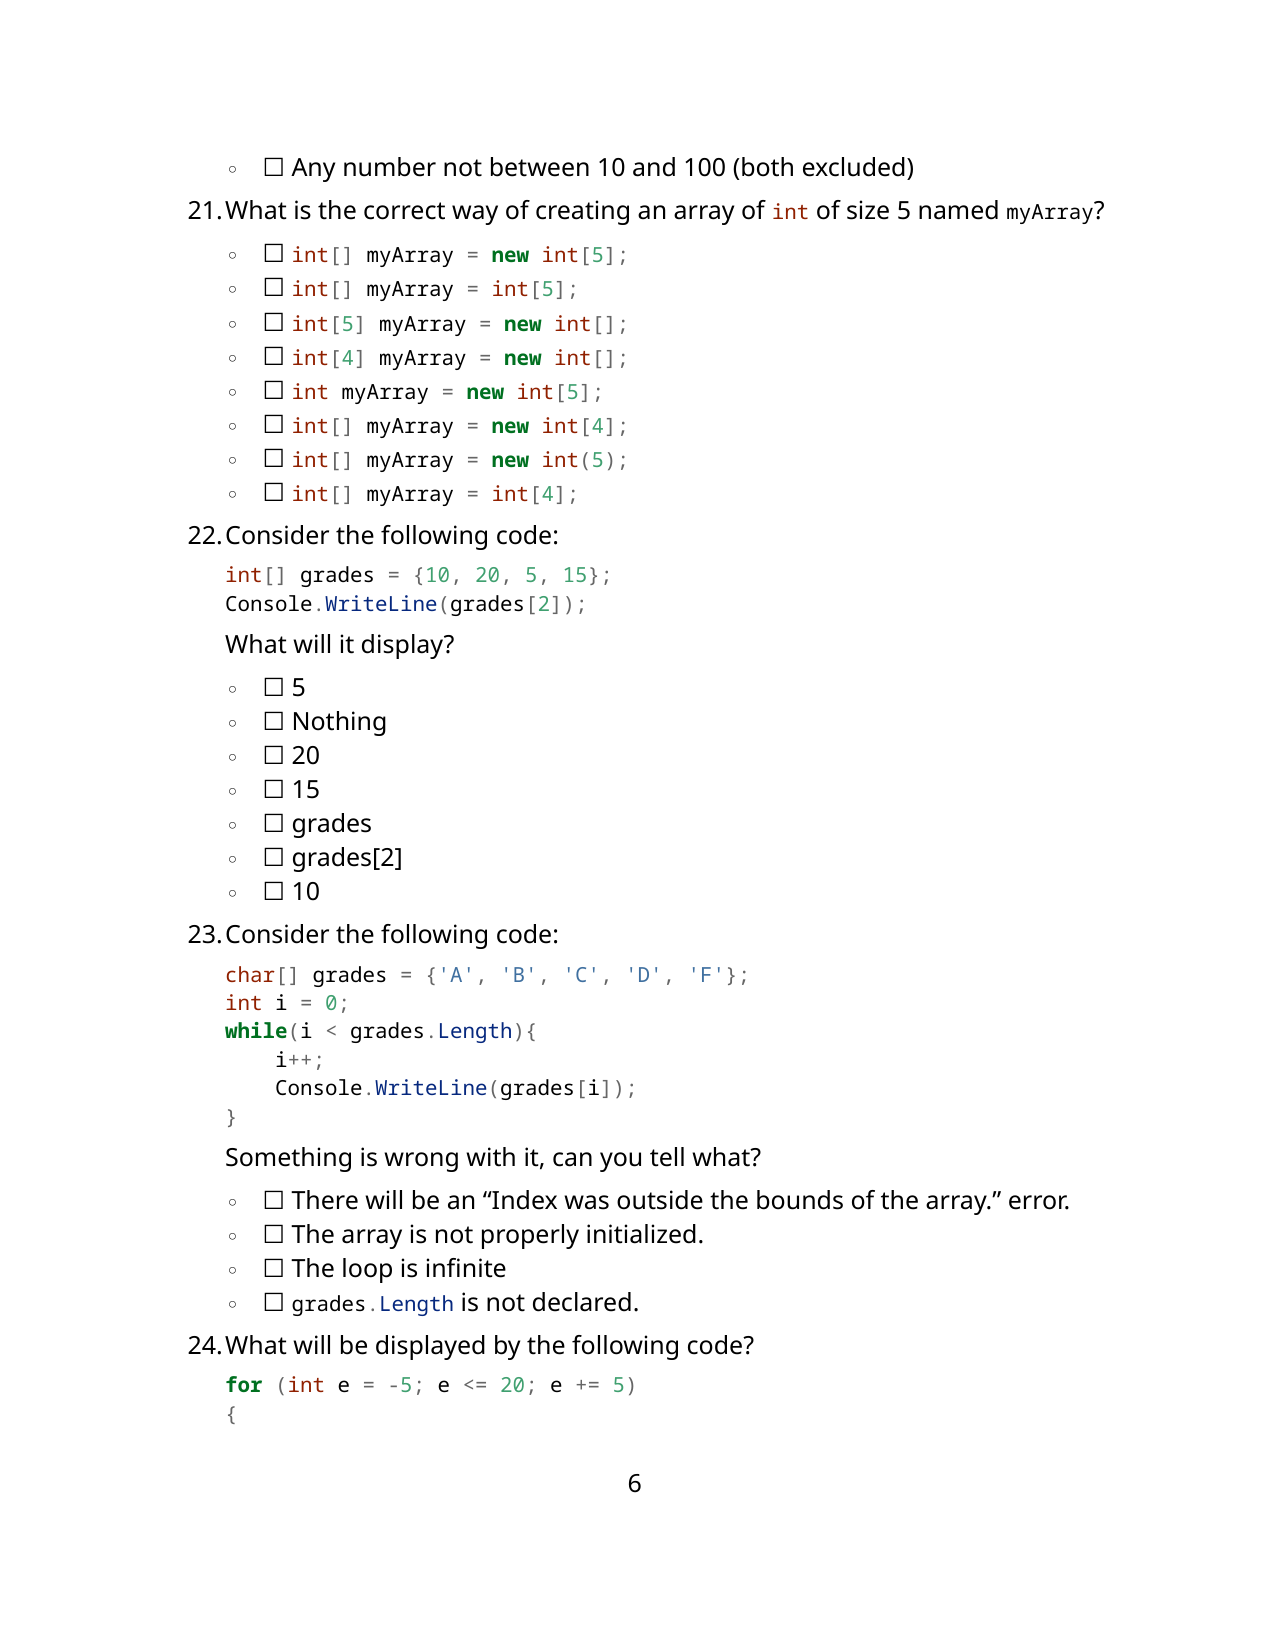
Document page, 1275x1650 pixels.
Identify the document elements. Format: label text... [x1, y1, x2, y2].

list ☐ int[4] myArray = new int[]; [225, 338, 1125, 372]
list ☐ 5 [225, 669, 1125, 703]
list ☐ Nothing [225, 703, 1125, 737]
list Something is wrong with it, can you tell what? [187, 1139, 1125, 1173]
list ☐ int[] myArray = int[4]; [225, 474, 1125, 508]
list ☐ int[] myArray = int[5]; [225, 270, 1125, 304]
list Console.WriteLine(grades[i]); [187, 1073, 1125, 1102]
list } [187, 1102, 1125, 1130]
list ☐ int[] myArray = new int[5]; [225, 236, 1125, 270]
list Console.WriteLine(grades[2]); [187, 589, 1125, 617]
list ☐ The array is not properly initialized. [225, 1216, 1125, 1251]
list Consider the following code: [187, 917, 1125, 951]
list int i = 0; [187, 988, 1125, 1017]
list ☐ The loop is infinite [225, 1251, 1125, 1284]
list ☐ grades [225, 806, 1125, 840]
list int[] grades = {10, 20, 5, 15}; [187, 561, 1125, 589]
list ☐ There will be an “Index was outside the bounds of the array.” error. [225, 1182, 1125, 1216]
list i++; [187, 1045, 1125, 1073]
list ☐ int[] myArray = new int[4]; [225, 406, 1125, 440]
list { [187, 1399, 1125, 1427]
list Consider the following code: [187, 517, 1125, 552]
list while(i < grades.Length){ [187, 1017, 1125, 1045]
list ☐ Any number not between 10 and 100 (both excluded) [225, 150, 1125, 184]
list What will it display? [187, 626, 1125, 660]
list ☐ 15 [225, 772, 1125, 806]
list ☐ int myArray = new int[5]; [225, 372, 1125, 406]
list ☐ 20 [225, 737, 1125, 772]
list ☐ grades[2] [225, 840, 1125, 874]
list ☐ int[] myArray = new int(5); [225, 440, 1125, 474]
list ☐ int[5] myArray = new int[]; [225, 304, 1125, 338]
list char[] grades = {'A', 'B', 'C', 'D', 'F'}; [187, 960, 1125, 988]
list ☐ 10 [225, 874, 1125, 908]
list for (int e = -5; e <= 20; e += 5) [187, 1371, 1125, 1399]
list What is the correct way of creating an array of int of size 5 named myArray? [187, 193, 1125, 227]
list What will be displayed by the following code? [187, 1328, 1125, 1362]
list ☐ grades.Length is not declared. [225, 1284, 1125, 1319]
